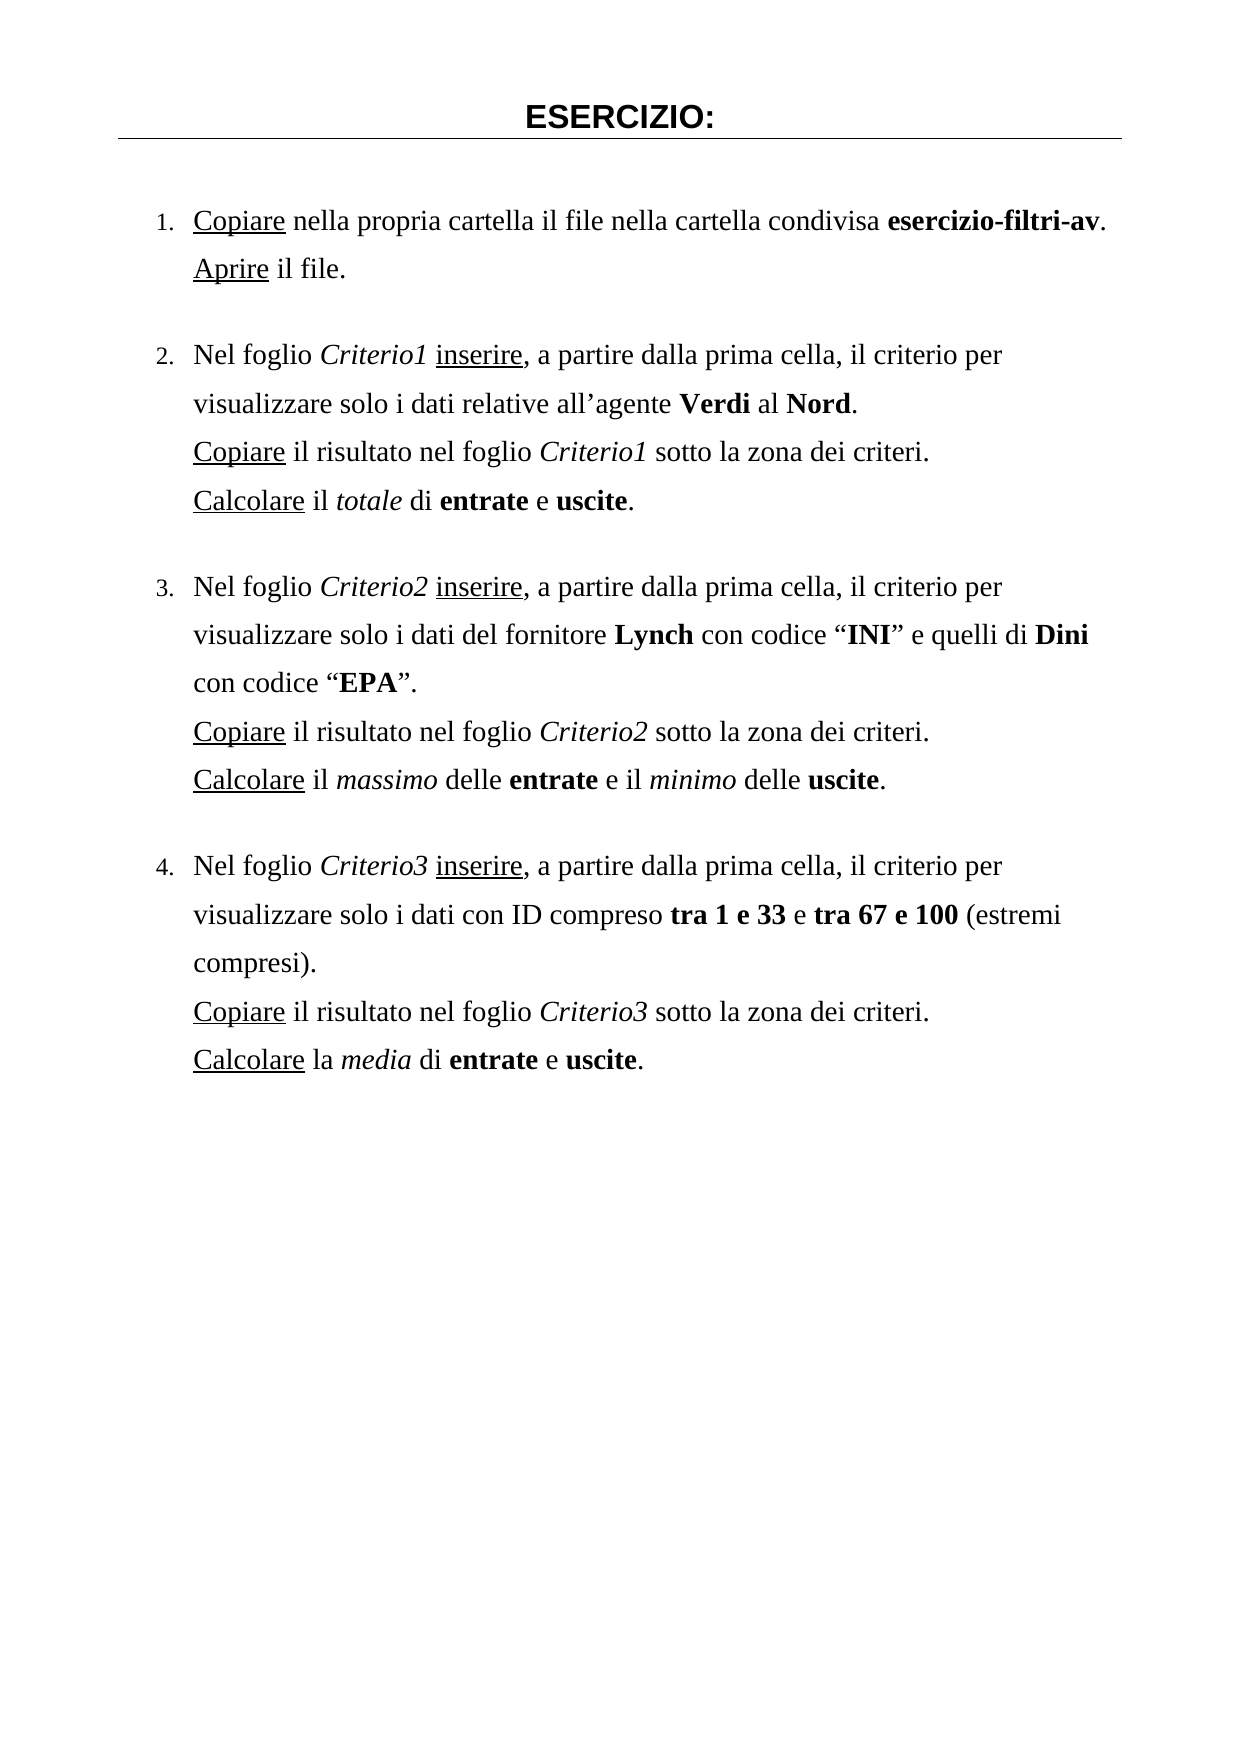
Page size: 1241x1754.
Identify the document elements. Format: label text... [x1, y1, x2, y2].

list Nel foglio Criterio1 inserire, a partire dalla prima cella, il criterio per visualizzare solo i dati relative all’agente Verdi al Nord. Copiare il risultato nel foglio Criterio1 sotto la zona dei criteri. Calcolare il totale di entrate e uscite. [156, 339, 1122, 516]
list Nel foglio Criterio3 inserire, a partire dalla prima cella, il criterio per visualizzare solo i dati con ID compreso tra 1 e 33 e tra 67 e 100 (estremi compresi). Copiare il risultato nel foglio Criterio3 sotto la zona dei criteri. Calcolare la media di entrate e uscite. [156, 849, 1122, 1076]
list Copiare nella propria cartella il file nella cartella condivisa esercizio‑filtri‑av. Aprire il file. [156, 204, 1122, 285]
list Nel foglio Criterio2 inserire, a partire dalla prima cella, il criterio per visualizzare solo i dati del fornitore Lynch con codice “INI” e quelli di Dini con codice “EPA”. Copiare il risultato nel foglio Criterio2 sotto la zona dei criteri. Calcolare il massimo delle entrate e il minimo delle uscite. [156, 570, 1122, 796]
